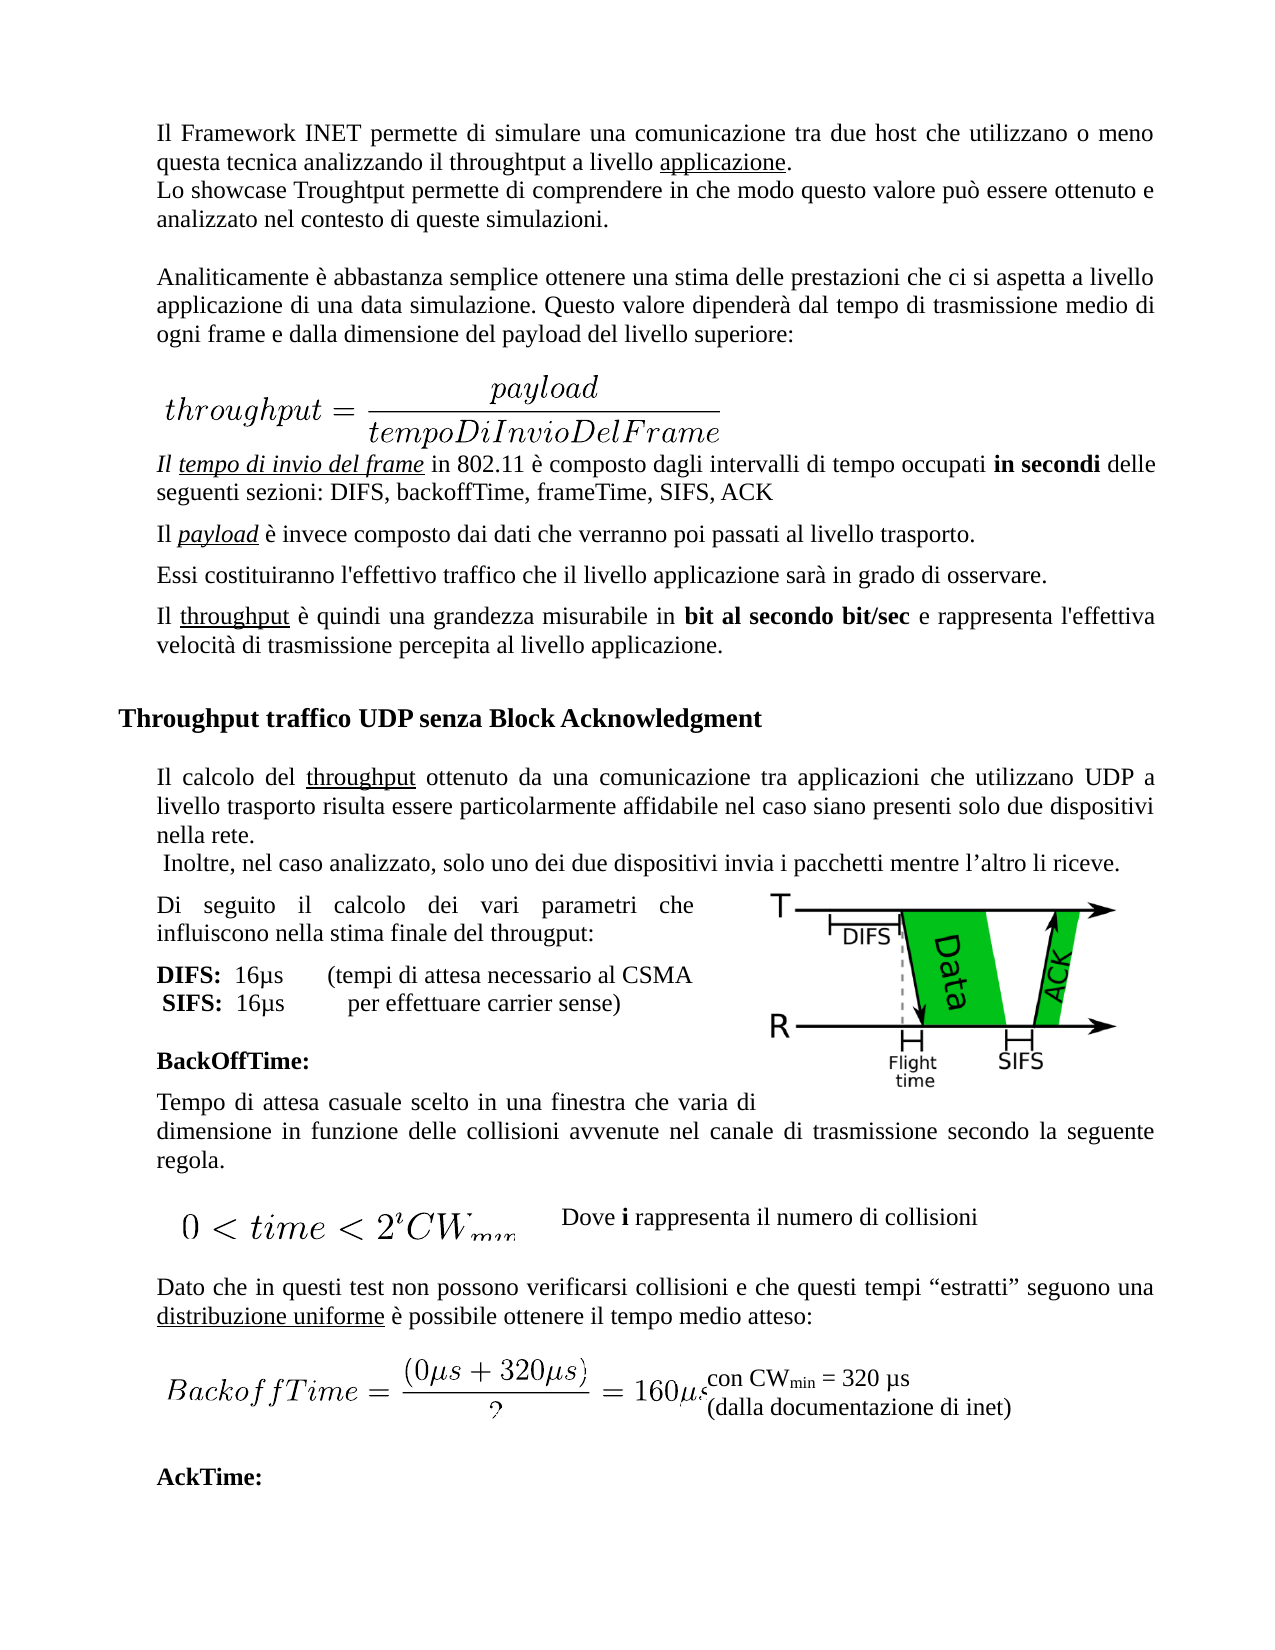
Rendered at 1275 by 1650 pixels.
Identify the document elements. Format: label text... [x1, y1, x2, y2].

text AckTime: [156, 1462, 1156, 1491]
text Il calcolo del throughput ottenuto da una comunicazione tra applicazioni che utilizzano UDP a livello trasporto risulta essere particolarmente affidabile nel caso siano presenti solo due dispositivi nella rete. [156, 762, 1156, 848]
text DIFS: 16µs (tempi di attesa necessario al CSMA [156, 960, 764, 988]
text Dato che in questi test non possono verificarsi collisioni e che questi tempi “estratti” seguono una distribuzione uniforme è possibile ottenere il tempo medio atteso: [156, 1272, 1156, 1330]
text Di seguito il calcolo dei vari parametri che influiscono nella stima finale del througput: [156, 890, 694, 947]
text BackOffTime: [156, 1046, 764, 1075]
text [1135, 1046, 1156, 1075]
text Il throughput è quindi una grandezza misurabile in bit al secondo bit/sec e rappresenta l'effettiva velocità di trasmissione percepita al livello applicazione. [156, 601, 1156, 659]
text con CWmin = 320 µs [118, 1363, 1156, 1392]
text Analiticamente è abbastanza semplice ottenere una stima delle prestazioni che ci si aspetta a livello applicazione di una data simulazione. Questo valore dipenderà dal tempo di trasmissione medio di ogni frame e dalla dimensione del payload del livello superiore: [156, 262, 1156, 348]
text Essi costituiranno l'effettivo traffico che il livello applicazione sarà in grado di osservare. [156, 560, 1156, 589]
text SIFS: 16µs per effettuare carrier sense) [118, 988, 764, 1017]
text Tempo di attesa casuale scelto in una finestra che varia di dimensione in funzione delle collisioni avvenute nel canale di trasmissione secondo la seguente regola. [156, 1087, 1156, 1173]
text Inoltre, nel caso analizzato, solo uno dei due dispositivi invia i pacchetti mentre l’altro li riceve. [156, 848, 1156, 877]
text (dalla documentazione di inet) [118, 1392, 1156, 1421]
text Il Framework INET permette di simulare una comunicazione tra due host che utilizzano o meno questa tecnica analizzando il throughtput a livello applicazione. [156, 118, 1156, 176]
text Il payload è invece composto dai dati che verranno poi passati al livello trasporto. [156, 519, 1156, 547]
text Lo showcase Troughtput permette di comprendere in che modo questo valore può essere ottenuto e analizzato nel contesto di queste simulazioni. [156, 176, 1156, 233]
text Il tempo di invio del frame in 802.11 è composto dagli intervalli di tempo occupati in secondi delle seguenti sezioni: DIFS, backoffTime, frameTime, SIFS, ACK [156, 373, 1156, 506]
picture [764, 885, 1135, 1091]
text Throughput traffico UDP senza Block Acknowledgment [118, 702, 1156, 733]
text Dove i rappresenta il numero di collisioni [118, 1202, 1156, 1231]
